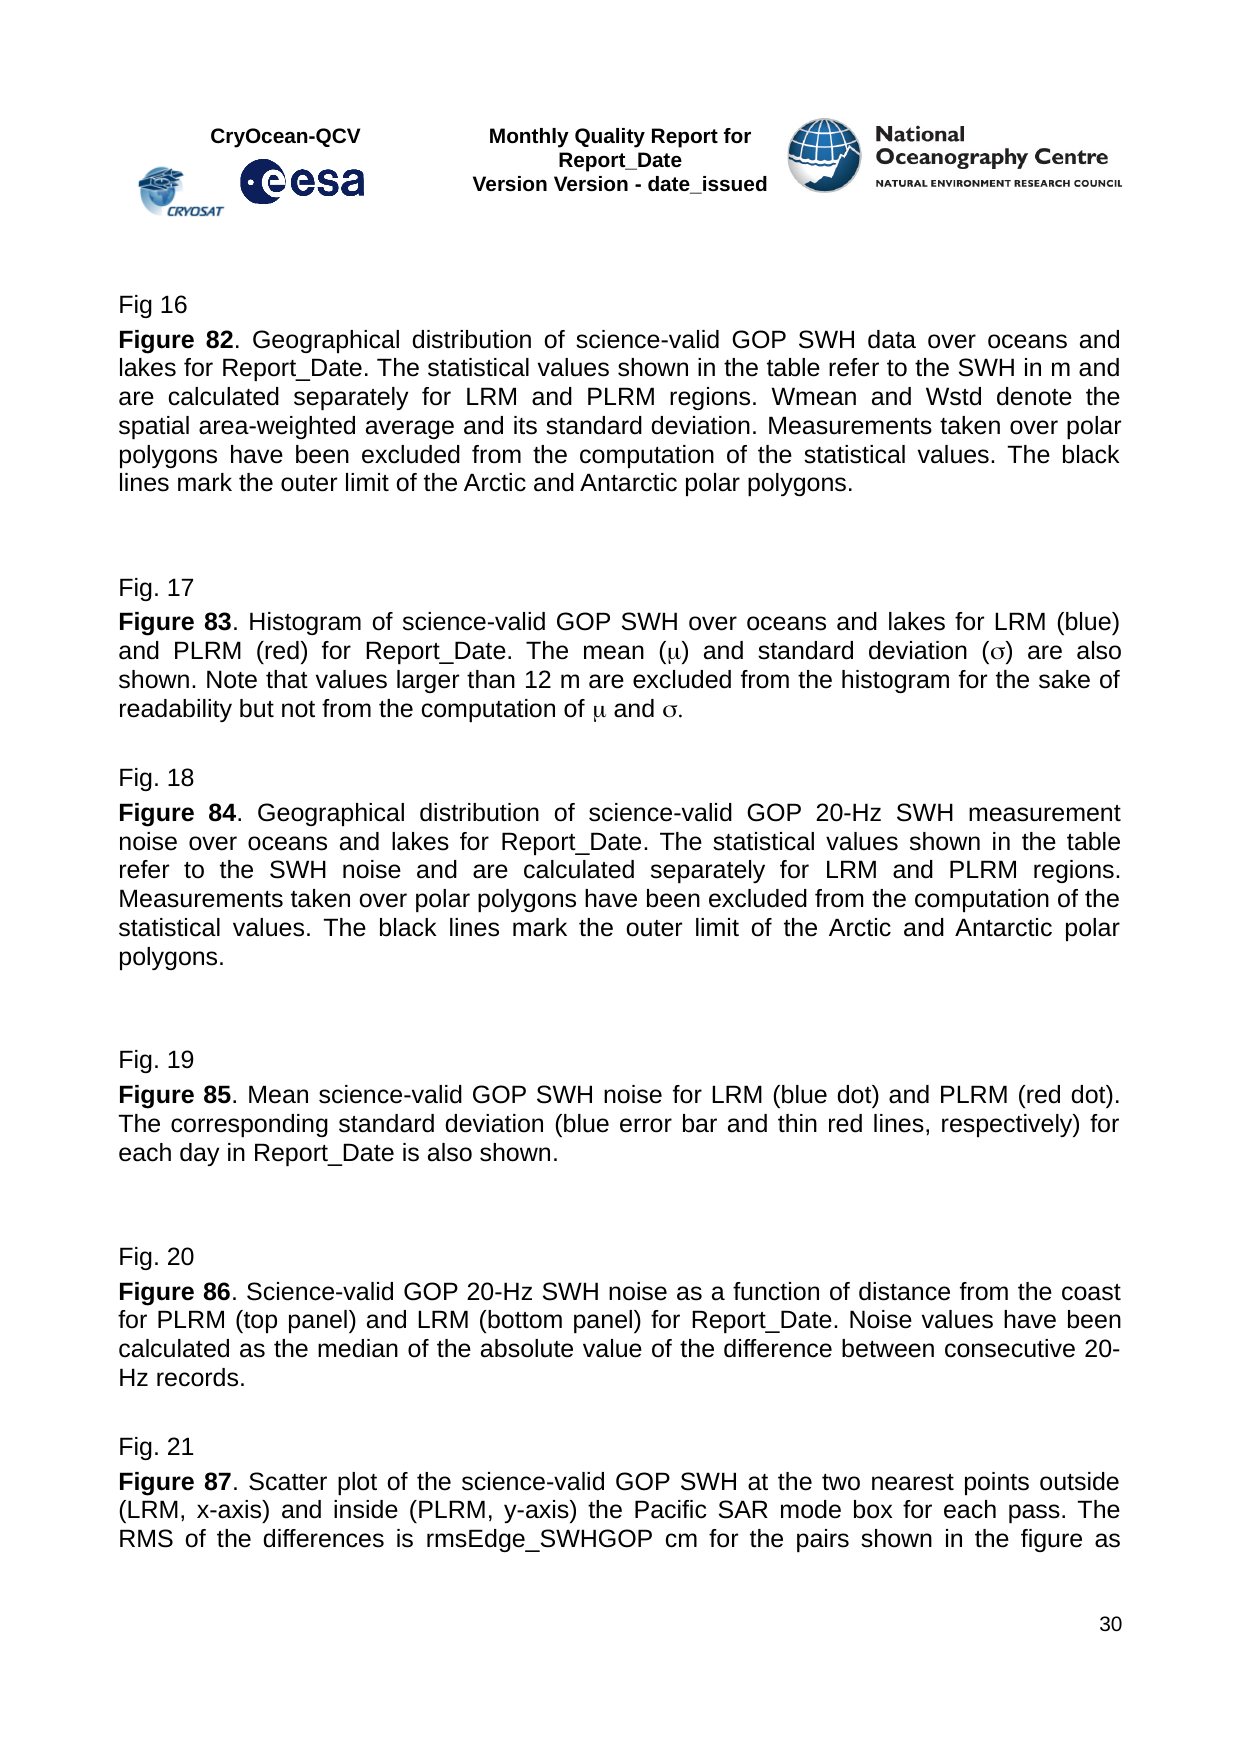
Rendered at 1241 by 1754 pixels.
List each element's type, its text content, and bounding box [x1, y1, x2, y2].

text Fig. 21 [118, 1432, 1122, 1461]
text Figure 82. Geographical distribution of science-valid GOP SWH data over oceans and lakes for Report_Date. The statistical values shown in the table refer to the SWH in m and are calculated separately for LRM and PLRM regions. Wmean and Wstd denote the spatial area-weighted average and its standard deviation. Measurements taken over polar polygons have been excluded from the computation of the statistical values. The black lines mark the outer limit of the Arctic and Antarctic polar polygons. [118, 325, 1122, 497]
text Figure 83. Histogram of science-valid GOP SWH over oceans and lakes for LRM (blue) and PLRM (red) for Report_Date. The mean (μ) and standard deviation (σ) are also shown. Note that values larger than 12 m are excluded from the histogram for the sake of readability but not from the computation of μ and σ. [118, 607, 1122, 722]
text Figure 84. Geographical distribution of science-valid GOP 20-Hz SWH measurement noise over oceans and lakes for Report_Date. The statistical values shown in the table refer to the SWH noise and are calculated separately for LRM and PLRM regions. Measurements taken over polar polygons have been excluded from the computation of the statistical values. The black lines mark the outer limit of the Arctic and Antarctic polar polygons. [118, 798, 1122, 970]
text Figure 85. Mean science-valid GOP SWH noise for LRM (blue dot) and PLRM (red dot). The corresponding standard deviation (blue error bar and thin red lines, respectively) for each day in Report_Date is also shown. [118, 1080, 1122, 1166]
text Fig. 19 [118, 1046, 1122, 1074]
text Figure 86. Science-valid GOP 20-Hz SWH noise as a function of distance from the coast for PLRM (top panel) and LRM (bottom panel) for Report_Date. Noise values have been calculated as the median of the absolute value of the difference between consecutive 20-Hz records. [118, 1276, 1122, 1391]
text Fig. 17 [118, 572, 1122, 601]
text Fig 16 [118, 290, 1122, 319]
text Fig. 20 [118, 1242, 1122, 1271]
picture [118, 159, 364, 224]
picture [787, 118, 1123, 193]
text Figure 87. Scatter plot of the science-valid GOP SWH at the two nearest points outside (LRM, x-axis) and inside (PLRM, y-axis) the Pacific SAR mode box for each pass. The RMS of the differences is rmsEdge_SWHGOP cm for the pairs shown in the figure as [118, 1467, 1122, 1553]
text Fig. 18 [118, 763, 1122, 792]
